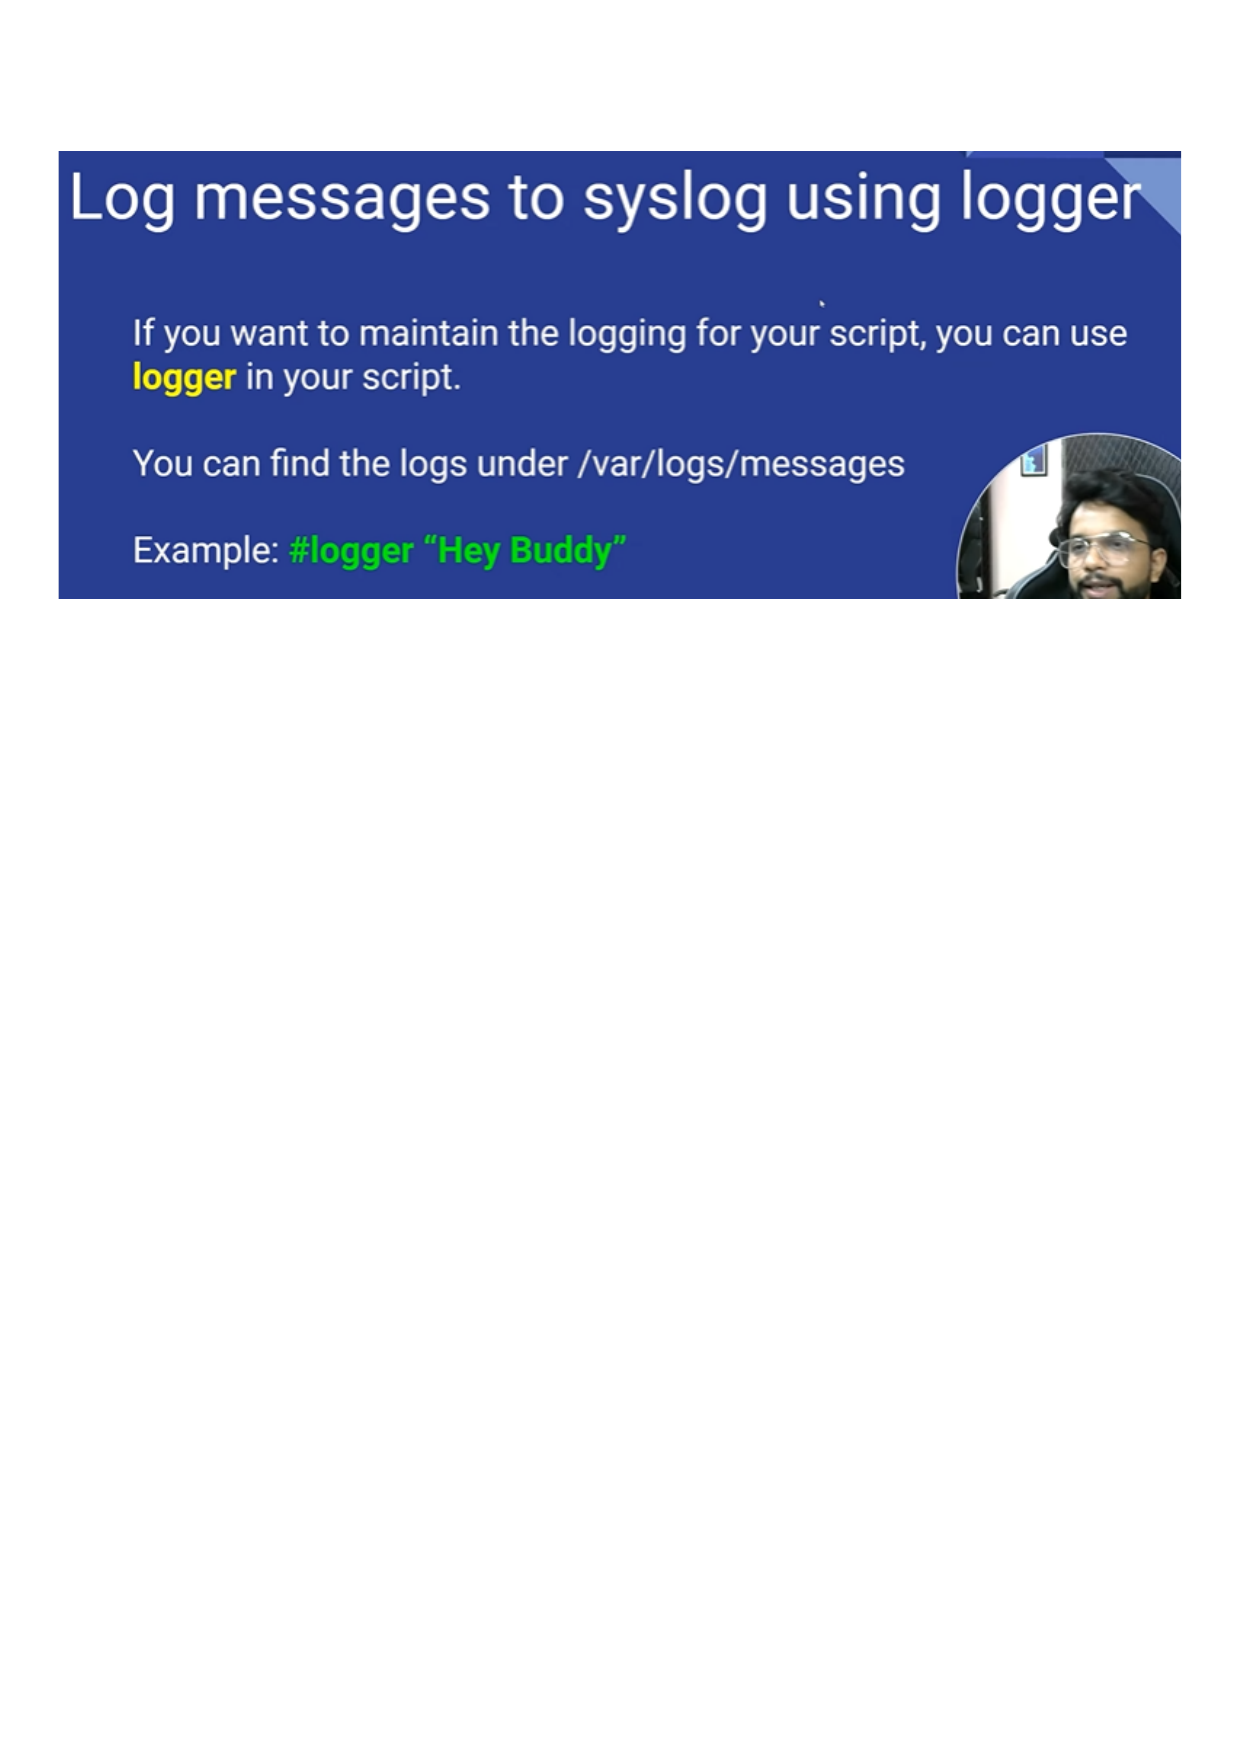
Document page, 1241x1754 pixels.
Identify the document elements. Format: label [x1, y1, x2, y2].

picture [58, 151, 1182, 599]
